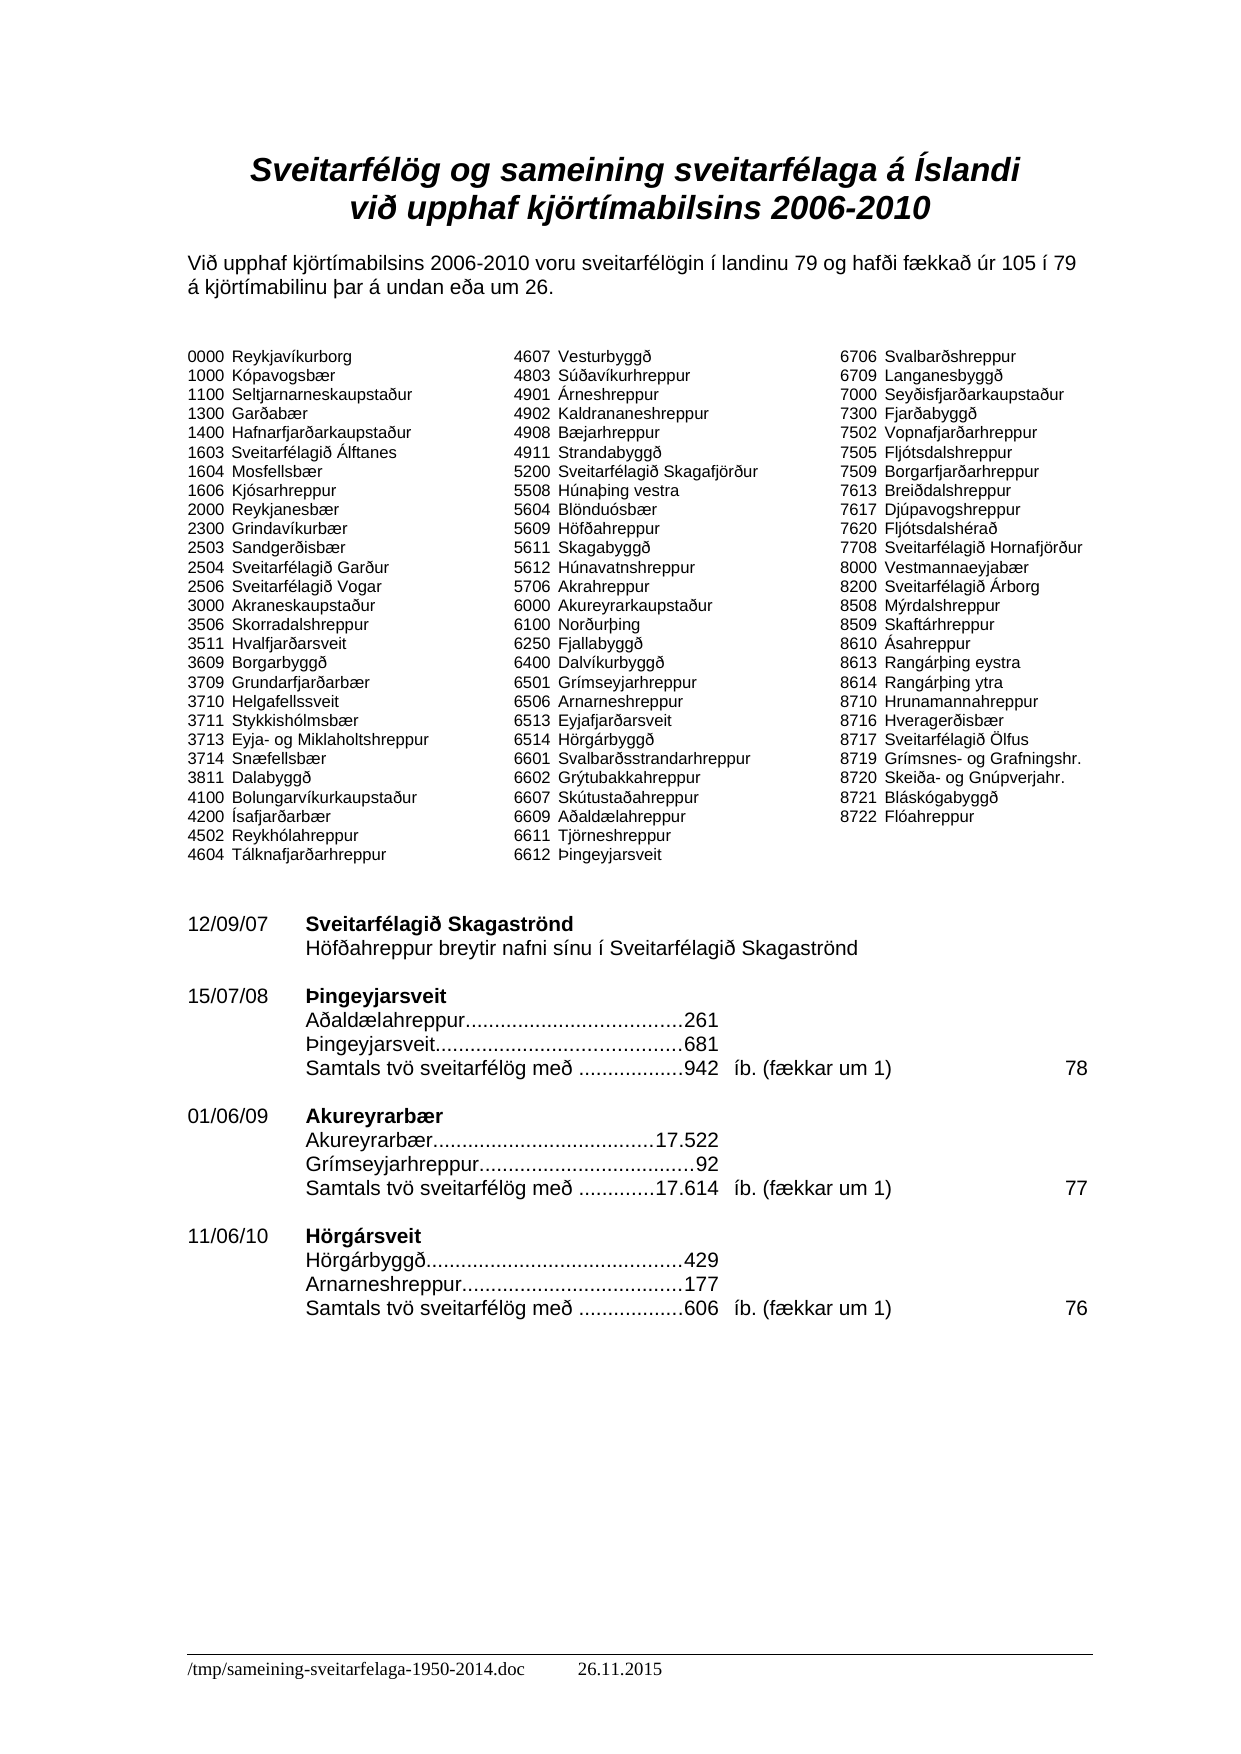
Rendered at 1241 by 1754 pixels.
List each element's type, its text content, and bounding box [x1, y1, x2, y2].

text 12/09/07 Sveitarfélagið Skagaströnd [187, 912, 1093, 936]
text 1100 Seltjarnarneskaupstaður [187, 385, 440, 404]
text Hörgárbyggð 429 [187, 1247, 1093, 1271]
text 2300 Grindavíkurbær [187, 519, 440, 538]
text 8710 Hrunamannahreppur [840, 692, 1093, 711]
text 3711 Stykkishólmsbær [187, 711, 440, 730]
text 8717 Sveitarfélagið Ölfus [840, 730, 1093, 749]
text 3709 Grundarfjarðarbær [187, 672, 440, 692]
text 6250 Fjallabyggð [513, 634, 797, 653]
text 1400 Hafnarfjarðarkaupstaður [187, 423, 440, 442]
text 3713 Eyja- og Miklaholtshreppur [187, 730, 440, 749]
text 4911 Strandabyggð [513, 442, 797, 462]
text 7509 Borgarfjarðarhreppur [840, 462, 1093, 481]
text 8721 Bláskógabyggð [840, 787, 1093, 807]
text 7300 Fjarðabyggð [840, 404, 1093, 423]
text 1606 Kjósarhreppur [187, 481, 440, 500]
text 4502 Reykhólahreppur [187, 826, 440, 845]
text 5604 Blönduósbær [513, 500, 797, 519]
text 4901 Árneshreppur [513, 385, 797, 404]
text 6612 Þingeyjarsveit [513, 845, 797, 864]
text 5612 Húnavatnshreppur [513, 557, 797, 577]
text 8610 Ásahreppur [840, 634, 1093, 653]
text 1000 Kópavogsbær [187, 366, 440, 385]
text 7502 Vopnafjarðarhreppur [840, 423, 1093, 442]
text 6100 Norðurþing [513, 615, 797, 634]
text 4200 Ísafjarðarbær [187, 807, 440, 826]
text 4908 Bæjarhreppur [513, 423, 797, 442]
text 8722 Flóahreppur [840, 807, 1093, 826]
text Samtals tvö sveitarfélög með 17.614 íb. (fækkar um 1) 77 [187, 1176, 1093, 1199]
text 5508 Húnaþing vestra [513, 481, 797, 500]
text 6514 Hörgárbyggð [513, 730, 797, 749]
text 6611 Tjörneshreppur [513, 826, 797, 845]
text 7505 Fljótsdalshreppur [840, 442, 1093, 462]
text 2000 Reykjanesbær [187, 500, 440, 519]
text Höfðahreppur breytir nafni sínu í Sveitarfélagið Skagaströnd [187, 936, 1093, 960]
text 2504 Sveitarfélagið Garður [187, 557, 440, 577]
text 6609 Aðaldælahreppur [513, 807, 797, 826]
text Aðaldælahreppur 261 [187, 1008, 1093, 1032]
text 2503 Sandgerðisbær [187, 538, 440, 557]
text 4604 Tálknafjarðarhreppur [187, 845, 440, 864]
text 3811 Dalabyggð [187, 768, 440, 787]
text Þingeyjarsveit 681 [187, 1032, 1093, 1056]
text 5609 Höfðahreppur [513, 519, 797, 538]
text 4100 Bolungarvíkurkaupstaður [187, 787, 440, 807]
text Samtals tvö sveitarfélög með 606 íb. (fækkar um 1) 76 [187, 1295, 1093, 1319]
text 15/07/08 Þingeyjarsveit [187, 984, 1093, 1008]
text Samtals tvö sveitarfélög með 942 íb. (fækkar um 1) 78 [187, 1056, 1093, 1080]
text Við upphaf kjörtímabilsins 2006-2010 voru sveitarfélögin í landinu 79 og hafði fækkað úr 105 í 79 á kjörtímabilinu þar á undan eða um 26. [187, 251, 1093, 299]
text 8509 Skaftárhreppur [840, 615, 1093, 634]
text 7613 Breiðdalshreppur [840, 481, 1093, 500]
text 3710 Helgafellssveit [187, 692, 440, 711]
text 8000 Vestmannaeyjabær [840, 557, 1093, 577]
text 8720 Skeiða- og Gnúpverjahr. [840, 768, 1093, 787]
text 7620 Fljótsdalshérað [840, 519, 1093, 538]
text 6501 Grímseyjarhreppur [513, 672, 797, 692]
text 1603 Sveitarfélagið Álftanes [187, 442, 440, 462]
text 0000 Reykjavíkurborg [187, 347, 440, 366]
text 11/06/10 Hörgársveit [187, 1223, 1093, 1247]
text við upphaf kjörtímabilsins 2006-2010 [187, 188, 1093, 227]
text 3609 Borgarbyggð [187, 653, 440, 672]
text Akureyrarbær 17.522 [187, 1128, 1093, 1152]
text 6607 Skútustaðahreppur [513, 787, 797, 807]
text 4902 Kaldrananeshreppur [513, 404, 797, 423]
text 8716 Hveragerðisbær [840, 711, 1093, 730]
text 6400 Dalvíkurbyggð [513, 653, 797, 672]
text 8200 Sveitarfélagið Árborg [840, 577, 1093, 596]
text 3000 Akraneskaupstaður [187, 596, 440, 615]
text 4803 Súðavíkurhreppur [513, 366, 797, 385]
text Grímseyjarhreppur 92 [187, 1152, 1093, 1176]
text 5611 Skagabyggð [513, 538, 797, 557]
text 6601 Svalbarðsstrandarhreppur [513, 749, 797, 768]
text 01/06/09 Akureyrarbær [187, 1104, 1093, 1128]
text 3506 Skorradalshreppur [187, 615, 440, 634]
text 7000 Seyðisfjarðarkaupstaður [840, 385, 1093, 404]
text 5706 Akrahreppur [513, 577, 797, 596]
text 8613 Rangárþing eystra [840, 653, 1093, 672]
text 4607 Vesturbyggð [513, 347, 797, 366]
text 1300 Garðabær [187, 404, 440, 423]
text 6513 Eyjafjarðarsveit [513, 711, 797, 730]
text 6000 Akureyrarkaupstaður [513, 596, 797, 615]
text 8508 Mýrdalshreppur [840, 596, 1093, 615]
text 6602 Grýtubakkahreppur [513, 768, 797, 787]
text 3511 Hvalfjarðarsveit [187, 634, 440, 653]
text 6706 Svalbarðshreppur [840, 347, 1093, 366]
text Sveitarfélög og sameining sveitarfélaga á Íslandi [187, 150, 1093, 188]
text 2506 Sveitarfélagið Vogar [187, 577, 440, 596]
text 7708 Sveitarfélagið Hornafjörður [840, 538, 1093, 557]
text 5200 Sveitarfélagið Skagafjörður [513, 462, 797, 481]
text 7617 Djúpavogshreppur [840, 500, 1093, 519]
text 3714 Snæfellsbær [187, 749, 440, 768]
text 6506 Arnarneshreppur [513, 692, 797, 711]
text Arnarneshreppur 177 [187, 1271, 1093, 1295]
text 8719 Grímsnes- og Grafningshr. [840, 749, 1093, 768]
text 6709 Langanesbyggð [840, 366, 1093, 385]
text 8614 Rangárþing ytra [840, 672, 1093, 692]
text 1604 Mosfellsbær [187, 462, 440, 481]
